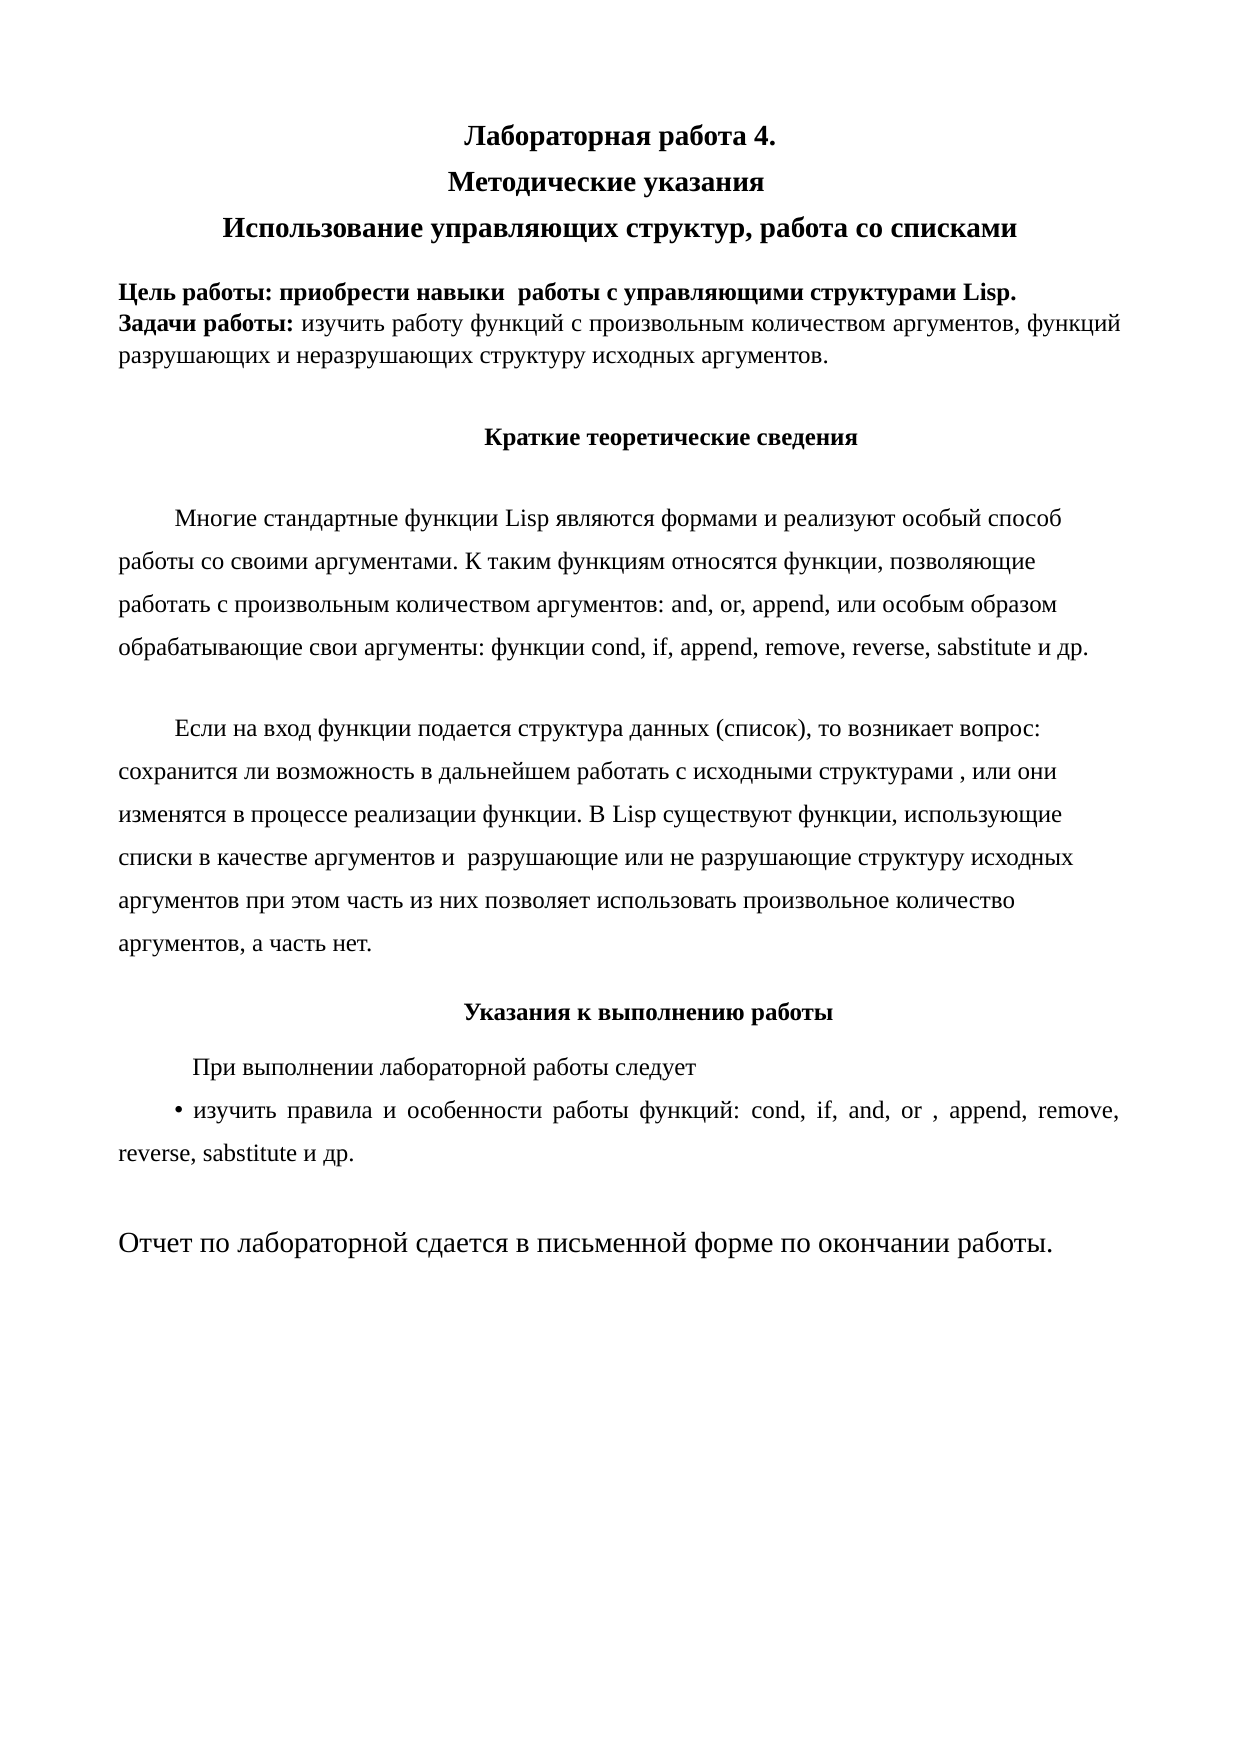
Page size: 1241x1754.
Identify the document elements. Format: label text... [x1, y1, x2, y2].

text При выполнении лабораторной работы следует [118, 1052, 1122, 1081]
text Если на вход функции подается структура данных (список), то возникает вопрос: сохранится ли возможность в дальнейшем работать с исходными структурами , или они изменятся в процессе реализации функции. В Lisp существуют функции, использующие списки в качестве аргументов и разрушающие или не разрушающие структуру исходных аргументов при этом часть из них позволяет использовать произвольное количество аргументов, а часть нет. [118, 713, 1119, 957]
text Отчет по лабораторной сдается в письменной форме по окончании работы. [118, 1225, 1122, 1258]
text Указания к выполнению работы [118, 997, 1122, 1025]
list изучить правила и особенности работы функций: cond, if, and, or , аppend, remove, reverse, sabstitute и др. [118, 1095, 1119, 1167]
text Задачи работы: изучить работу функций с произвольным количеством аргументов, функций разрушающих и неразрушающих структуру исходных аргументов. [118, 306, 1122, 368]
text Цель работы: приобрести навыки работы с управляющими структурами Lisp. [118, 277, 1122, 306]
subtitle Методические указания [44, 164, 1168, 198]
text Использование управляющих структур, работа со списками [118, 210, 1122, 244]
text Краткие теоретические сведения [118, 422, 1168, 451]
text Многие стандартные функции Lisp являются формами и реализуют особый способ работы со своими аргументами. К таким функциям относятся функции, позволяющие работать с произвольным количеством аргументов: and, or, append, или особым образом обрабатывающие свои аргументы: функции cond, if, аppend, remove, reverse, sabstitute и др. [118, 503, 1119, 661]
text Лабораторная работа 4. [118, 118, 1122, 152]
